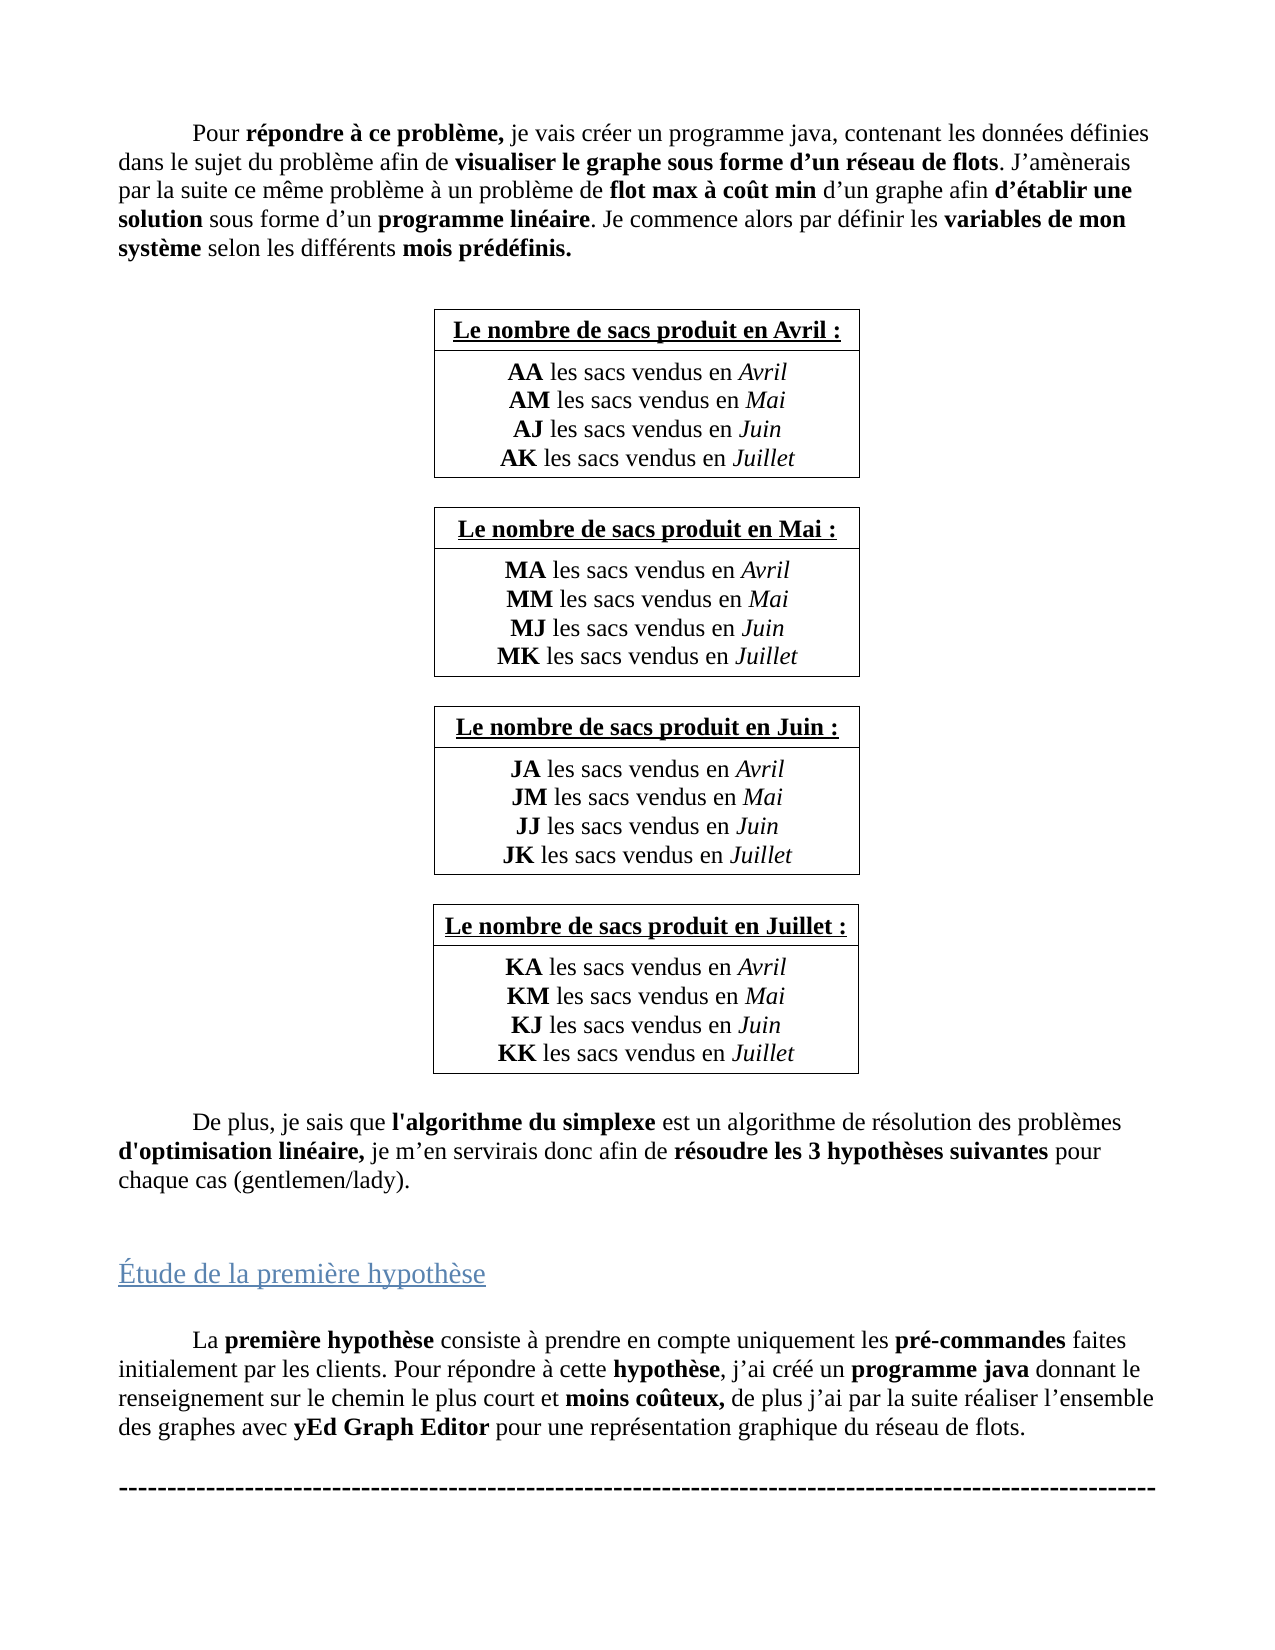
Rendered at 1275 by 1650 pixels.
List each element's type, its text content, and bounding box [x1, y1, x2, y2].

table_cell AA les sacs vendus en Avril AM les sacs vendus en Mai AJ les sacs vendus en Juin AK les sacs vendus en Juillet [435, 351, 859, 477]
text De plus, je sais que l'algorithme du simplexe est un algorithme de résolution des problèmes d'optimisation linéaire, je m’en servirais donc afin de résoudre les 3 hypothèses suivantes pour chaque cas (gentlemen/lady). [118, 1107, 1157, 1194]
table_header Le nombre de sacs produit en Juillet : [434, 905, 858, 945]
table_header Le nombre de sacs produit en Mai : [435, 508, 859, 548]
table_header Le nombre de sacs produit en Avril : [435, 310, 859, 350]
text Pour répondre à ce problème, je vais créer un programme java, contenant les données définies dans le sujet du problème afin de visualiser le graphe sous forme d’un réseau de flots. J’amènerais par la suite ce même problème à un problème de flot max à coût min d’un graphe afin d’établir une solution sous forme d’un programme linéaire. Je commence alors par définir les variables de mon système selon les différents mois prédéfinis. [118, 118, 1157, 262]
text ----------------------------------------------------------------------------------------------------------- [118, 1469, 1157, 1503]
table_cell MA les sacs vendus en Avril MM les sacs vendus en Mai MJ les sacs vendus en Juin MK les sacs vendus en Juillet [435, 549, 859, 676]
table_cell KA les sacs vendus en Avril KM les sacs vendus en Mai KJ les sacs vendus en Juin KK les sacs vendus en Juillet [434, 946, 858, 1073]
table_header Le nombre de sacs produit en Juin : [435, 707, 859, 747]
text La première hypothèse consiste à prendre en compte uniquement les pré-commandes faites initialement par les clients. Pour répondre à cette hypothèse, j’ai créé un programme java donnant le renseignement sur le chemin le plus court et moins coûteux, de plus j’ai par la suite réaliser l’ensemble des graphes avec yEd Graph Editor pour une représentation graphique du réseau de flots. [118, 1325, 1157, 1440]
text Étude de la première hypothèse [118, 1256, 1157, 1289]
table_cell JA les sacs vendus en Avril JM les sacs vendus en Mai JJ les sacs vendus en Juin JK les sacs vendus en Juillet [435, 748, 859, 874]
